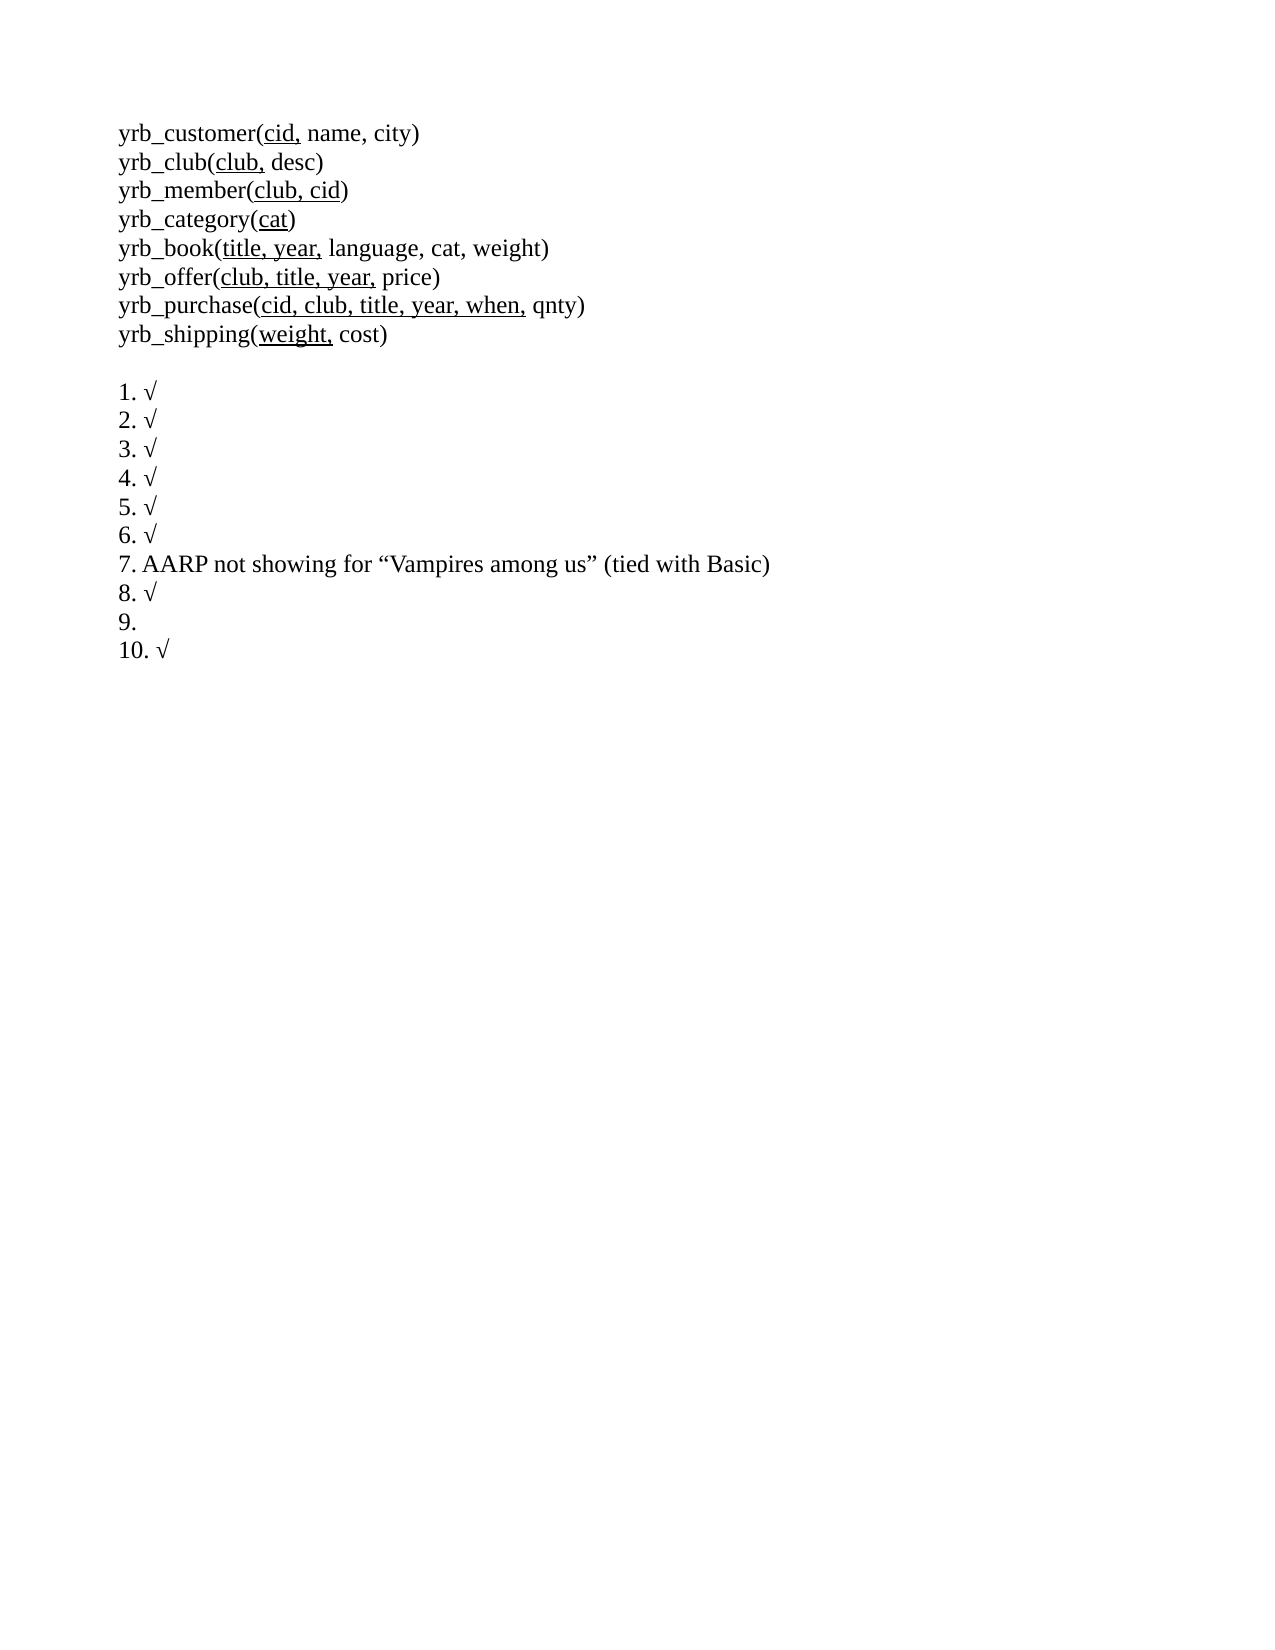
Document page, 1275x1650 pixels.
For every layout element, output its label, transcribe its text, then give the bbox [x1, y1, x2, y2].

text yrb_offer(club, title, year, price) [118, 262, 1157, 291]
text 5. √ [118, 492, 1157, 521]
text 8. √ [118, 578, 1157, 607]
text yrb_member(club, cid) [118, 176, 1157, 204]
text yrb_category(cat) [118, 204, 1157, 233]
text 10. √ [118, 636, 1157, 664]
text 4. √ [118, 463, 1157, 492]
text yrb_club(club, desc) [118, 147, 1157, 176]
text yrb_customer(cid, name, city) [118, 118, 1157, 147]
text 1. √ [118, 377, 1157, 406]
text yrb_book(title, year, language, cat, weight) [118, 233, 1157, 262]
text 3. √ [118, 434, 1157, 463]
text yrb_purchase(cid, club, title, year, when, qnty) [118, 291, 1157, 319]
text 6. √ [118, 521, 1157, 549]
text 2. √ [118, 406, 1157, 434]
text yrb_shipping(weight, cost) [118, 319, 1157, 348]
text 7. AARP not showing for “Vampires among us” (tied with Basic) [118, 549, 1157, 578]
text 9. [118, 607, 1157, 636]
